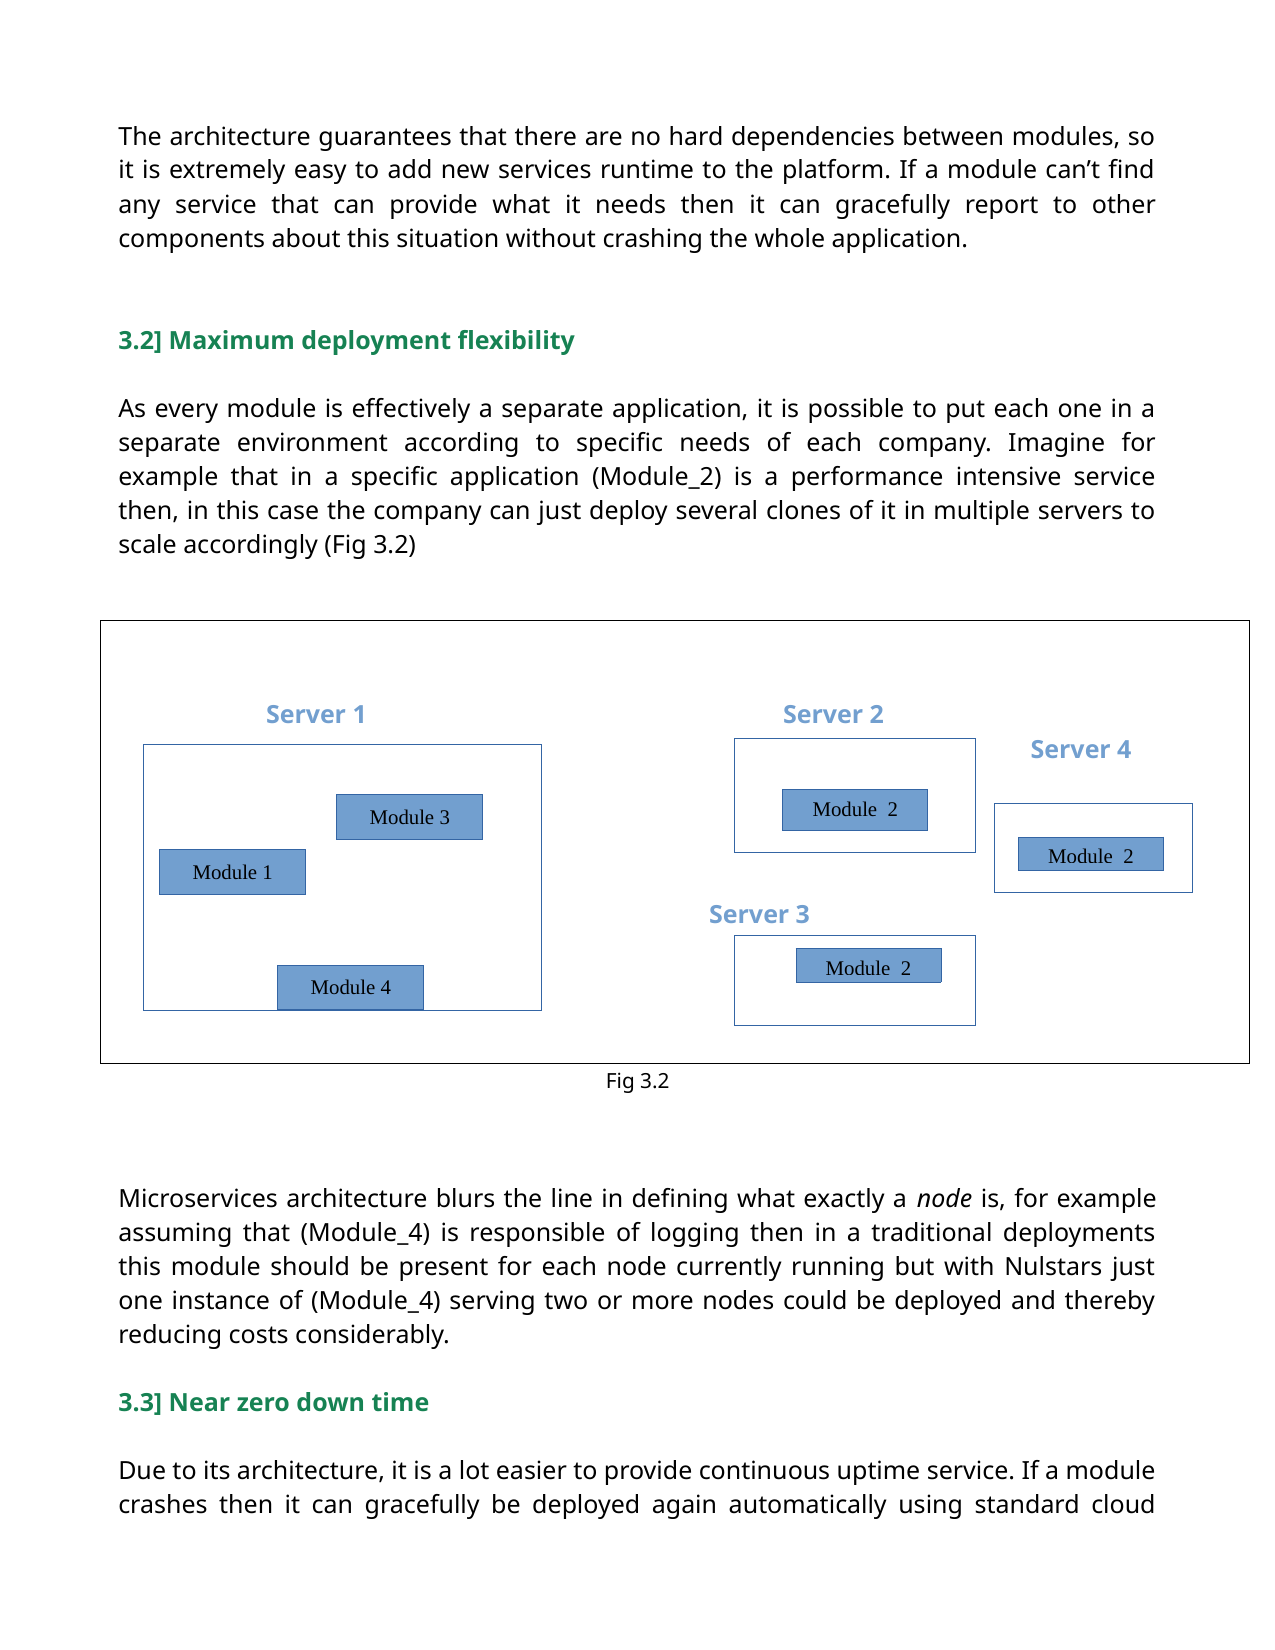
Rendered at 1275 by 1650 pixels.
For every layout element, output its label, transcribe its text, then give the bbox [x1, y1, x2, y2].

text Fig 3.2 [118, 1067, 1157, 1095]
text [118, 896, 143, 930]
text Server 1 Server 2 [118, 697, 1157, 731]
text As every module is effectively a separate application, it is possible to put each one in a separate environment according to specific needs of each company. Imagine for example that in a specific application (Module_2) is a performance intensive service then, in this case the company can just deploy several clones of it in multiple servers to scale accordingly (Fig 3.2) [118, 391, 1157, 561]
text [144, 896, 541, 930]
text Module 2 [797, 797, 913, 821]
text 3.2] Maximum deployment flexibility [118, 322, 1157, 357]
text Module 2 [811, 956, 926, 974]
text Module 4 [278, 975, 423, 999]
text Server 4 [118, 731, 1157, 765]
text Due to its architecture, it is a lot easier to provide continuous uptime service. If a module crashes then it can gracefully be deployed again automatically using standard cloud [118, 1453, 1157, 1521]
text Module 3 [337, 805, 482, 829]
text Server 3 [542, 896, 1157, 930]
text Module 1 [159, 860, 305, 884]
text 3.3] Near zero down time [118, 1385, 1157, 1419]
text The architecture guarantees that there are no hard dependencies between modules, so it is extremely easy to add new services runtime to the platform. If a module can’t find any service that can provide what it needs then it can gracefully report to other components about this situation without crashing the whole application. [118, 118, 1157, 254]
text Module 2 [1033, 844, 1148, 863]
text Microservices architecture blurs the line in defining what exactly a node is, for example assuming that (Module_4) is responsible of logging then in a traditional deployments this module should be present for each node currently running but with Nulstars just one instance of (Module_4) serving two or more nodes could be deployed and thereby reducing costs considerably. [118, 1180, 1157, 1351]
